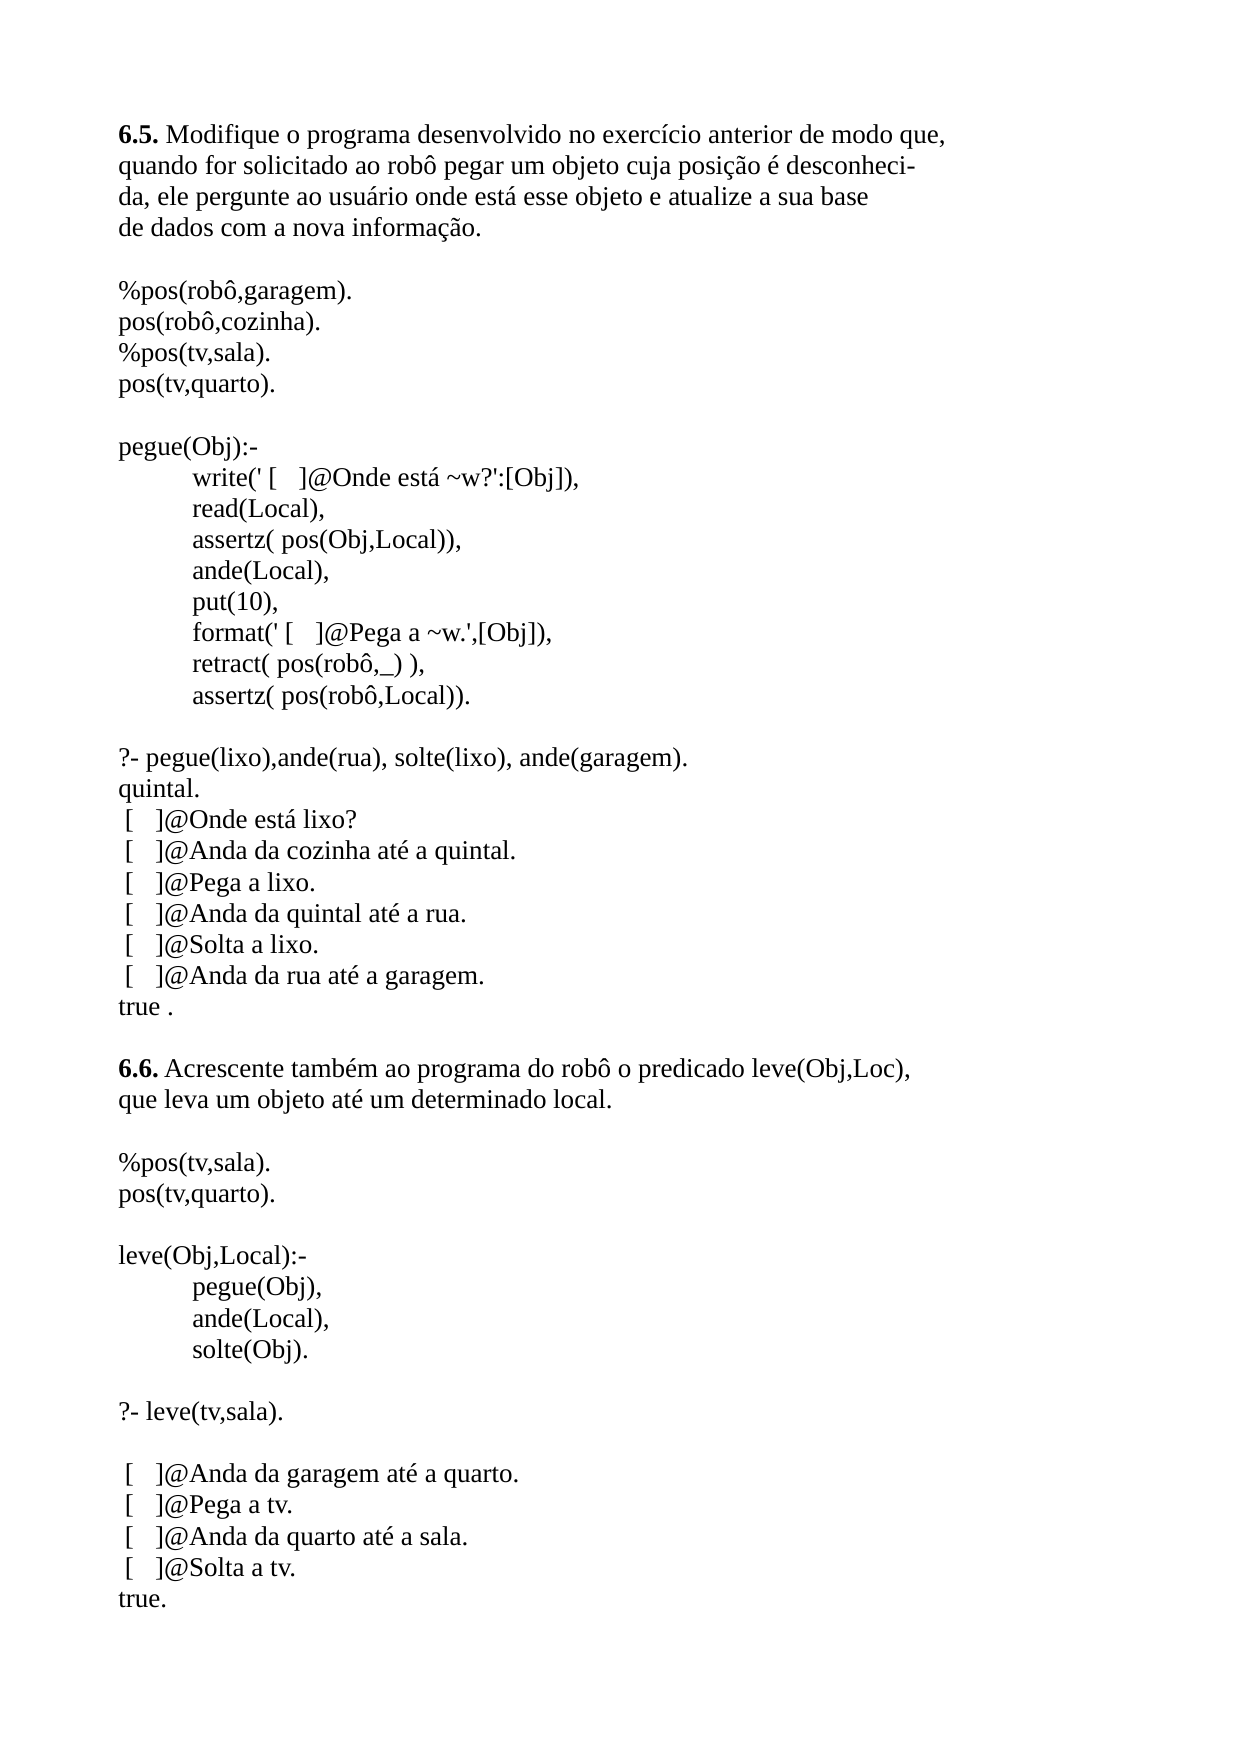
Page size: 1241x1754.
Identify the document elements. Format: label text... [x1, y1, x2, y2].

text %pos(robô,garagem). [118, 274, 1122, 305]
text ?- leve(tv,sala). [118, 1395, 1122, 1426]
text %pos(tv,sala). [118, 336, 1122, 367]
text [🤖]@Solta a tv. [118, 1551, 1122, 1582]
text ?- pegue(lixo),ande(rua), solte(lixo), ande(garagem). [118, 741, 1122, 772]
text 6.5. Modifique o programa desenvolvido no exercício anterior de modo que, [118, 118, 1122, 149]
text [🤖]@Anda da quintal até a rua. [118, 897, 1122, 928]
text true . [118, 990, 1122, 1021]
text ande(Local), [118, 554, 1122, 585]
text quintal. [118, 772, 1122, 803]
text de dados com a nova informação. [118, 212, 1122, 243]
text [🤖]@Anda da rua até a garagem. [118, 959, 1122, 990]
text ande(Local), [118, 1302, 1122, 1333]
text quando for solicitado ao robô pegar um objeto cuja posição é desconheci- [118, 149, 1122, 180]
text leve(Obj,Local):- [118, 1239, 1122, 1271]
text [🤖]@Anda da cozinha até a quintal. [118, 834, 1122, 866]
text true. [118, 1582, 1122, 1613]
text [🤖]@Pega a lixo. [118, 866, 1122, 897]
text assertz( pos(robô,Local)). [118, 679, 1122, 710]
text format(' [🤖]@Pega a ~w.',[Obj]), [118, 616, 1122, 648]
text que leva um objeto até um determinado local. [118, 1084, 1122, 1115]
text read(Local), [118, 492, 1122, 523]
text [🤖]@Anda da garagem até a quarto. [118, 1457, 1122, 1488]
text solte(Obj). [118, 1333, 1122, 1364]
text [🤖]@Anda da quarto até a sala. [118, 1520, 1122, 1551]
text assertz( pos(Obj,Local)), [118, 523, 1122, 554]
text [🤖]@Solta a lixo. [118, 928, 1122, 959]
text da, ele pergunte ao usuário onde está esse objeto e atualize a sua base [118, 180, 1122, 212]
text pegue(Obj), [118, 1271, 1122, 1302]
text put(10), [118, 585, 1122, 616]
text write(' [🤖]@Onde está ~w?':[Obj]), [118, 461, 1122, 492]
text [🤖]@Onde está lixo? [118, 803, 1122, 834]
text pos(tv,quarto). [118, 367, 1122, 398]
text [🤖]@Pega a tv. [118, 1488, 1122, 1520]
text %pos(tv,sala). [118, 1146, 1122, 1177]
text pegue(Obj):- [118, 429, 1122, 461]
text pos(robô,cozinha). [118, 305, 1122, 336]
text 6.6. Acrescente também ao programa do robô o predicado leve(Obj,Loc), [118, 1052, 1122, 1084]
text pos(tv,quarto). [118, 1177, 1122, 1208]
text retract( pos(robô,_) ), [118, 648, 1122, 679]
